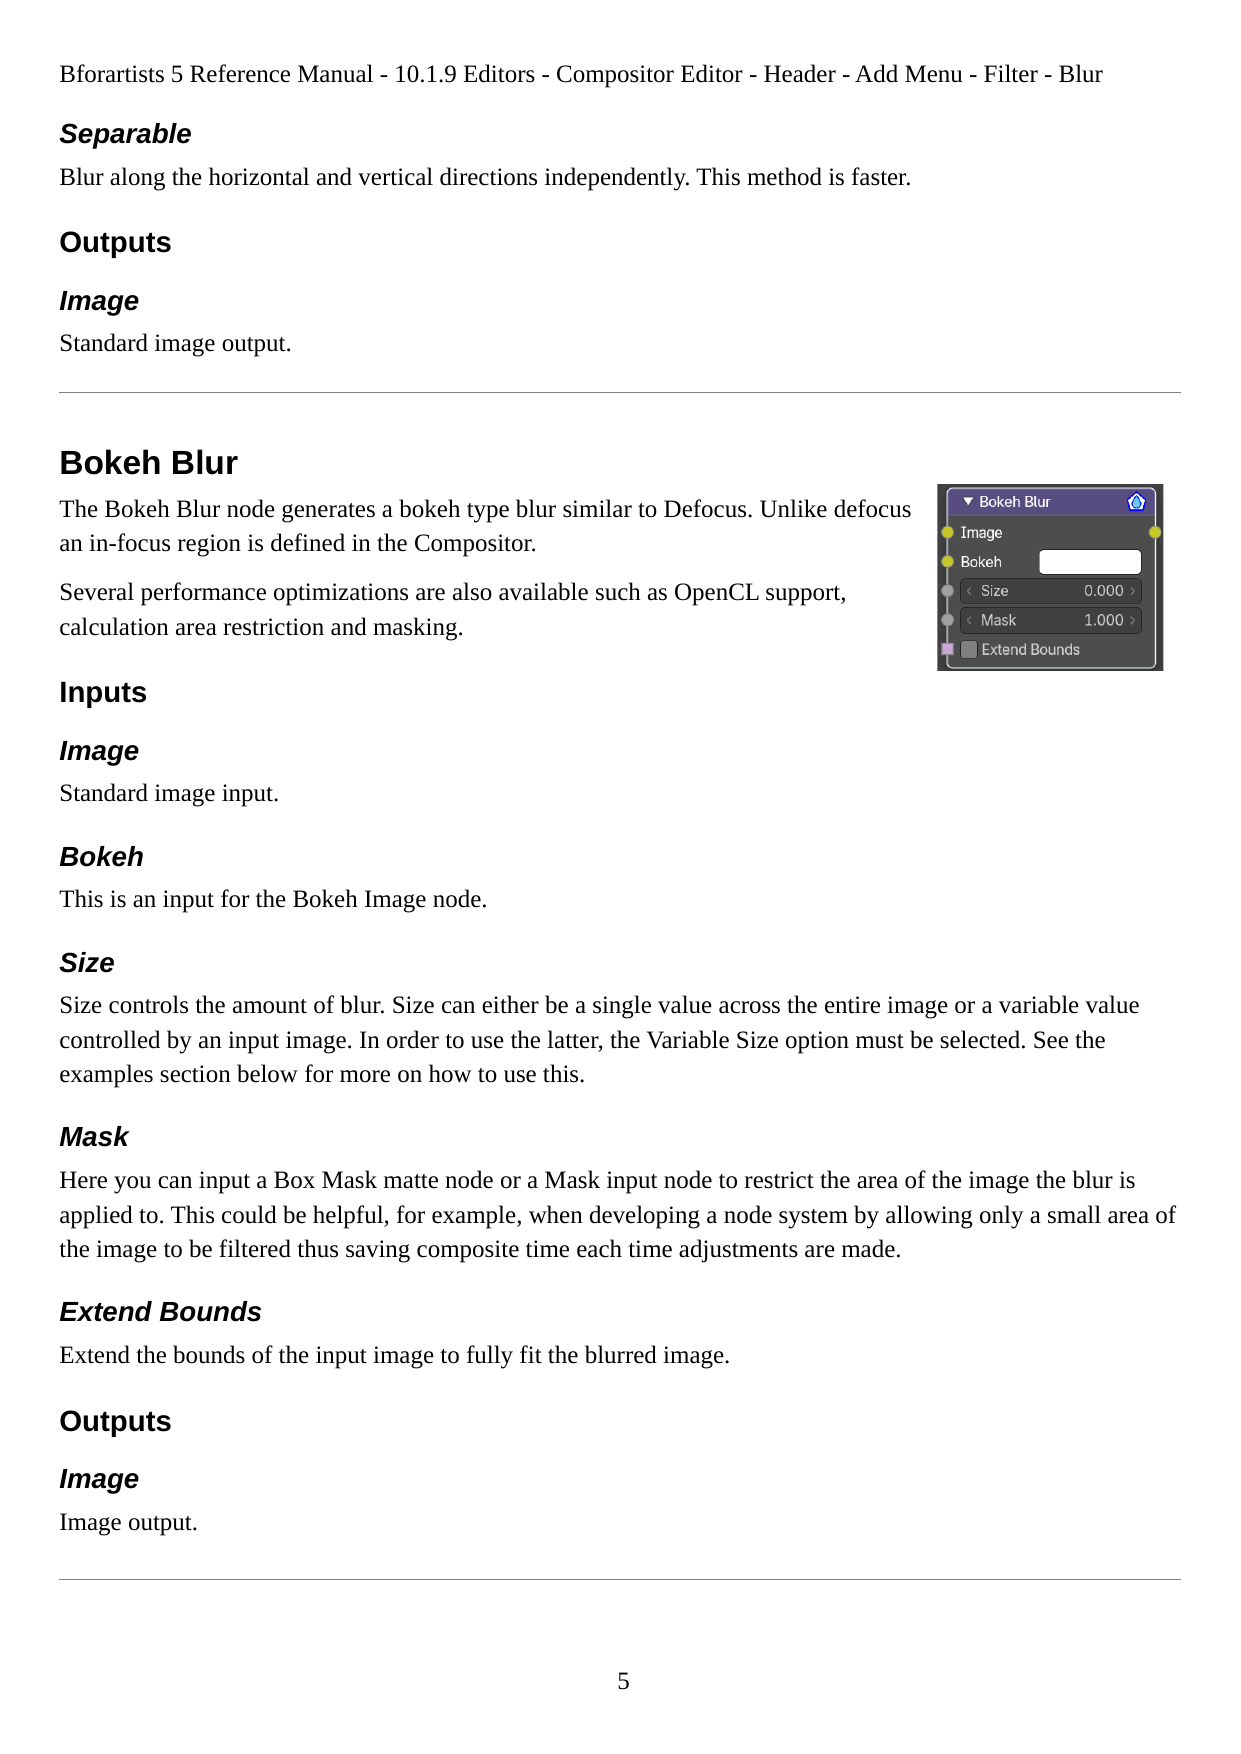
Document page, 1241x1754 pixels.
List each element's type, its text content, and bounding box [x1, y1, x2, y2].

subtitle Separable [59, 117, 1181, 149]
text Standard image input. [59, 778, 1181, 807]
text Blur along the horizontal and vertical directions independently. This method is faster. [59, 162, 1181, 190]
subtitle Inputs [59, 675, 1181, 709]
text Extend the bounds of the input image to fully fit the blurred image. [59, 1340, 1181, 1369]
subtitle Extend Bounds [59, 1296, 1181, 1328]
text This is an input for the Bokeh Image node. [59, 884, 1181, 913]
subtitle Image [59, 1462, 1181, 1494]
text Here you can input a Box Mask matte node or a Mask input node to restrict the area of the image the blur is applied to. This could be helpful, for example, when developing a node system by allowing only a small area of the image to be filtered thus saving composite time each time adjustments are made. [59, 1165, 1181, 1263]
subtitle Bokeh [59, 840, 1181, 872]
picture [937, 484, 1164, 671]
subtitle Image [59, 734, 1181, 766]
text Image output. [59, 1507, 1181, 1536]
text The Bokeh Blur node generates a bokeh type blur similar to Defocus. Unlike defocus an in-focus region is defined in the Compositor. [59, 494, 937, 557]
subtitle Mask [59, 1121, 1181, 1153]
text Standard image output. [59, 328, 1181, 357]
subtitle Outputs [59, 1404, 1181, 1437]
subtitle Size [59, 946, 1181, 978]
subtitle Outputs [59, 225, 1181, 259]
subtitle Image [59, 284, 1181, 316]
subtitle Bokeh Blur [59, 442, 1181, 481]
text Size controls the amount of blur. Size can either be a single value across the entire image or a variable value controlled by an input image. In order to use the latter, the Variable Size option must be selected. See the examples section below for more on how to use this. [59, 990, 1181, 1088]
text Several performance optimizations are also available such as OpenCL support, calculation area restriction and masking. [59, 577, 937, 640]
